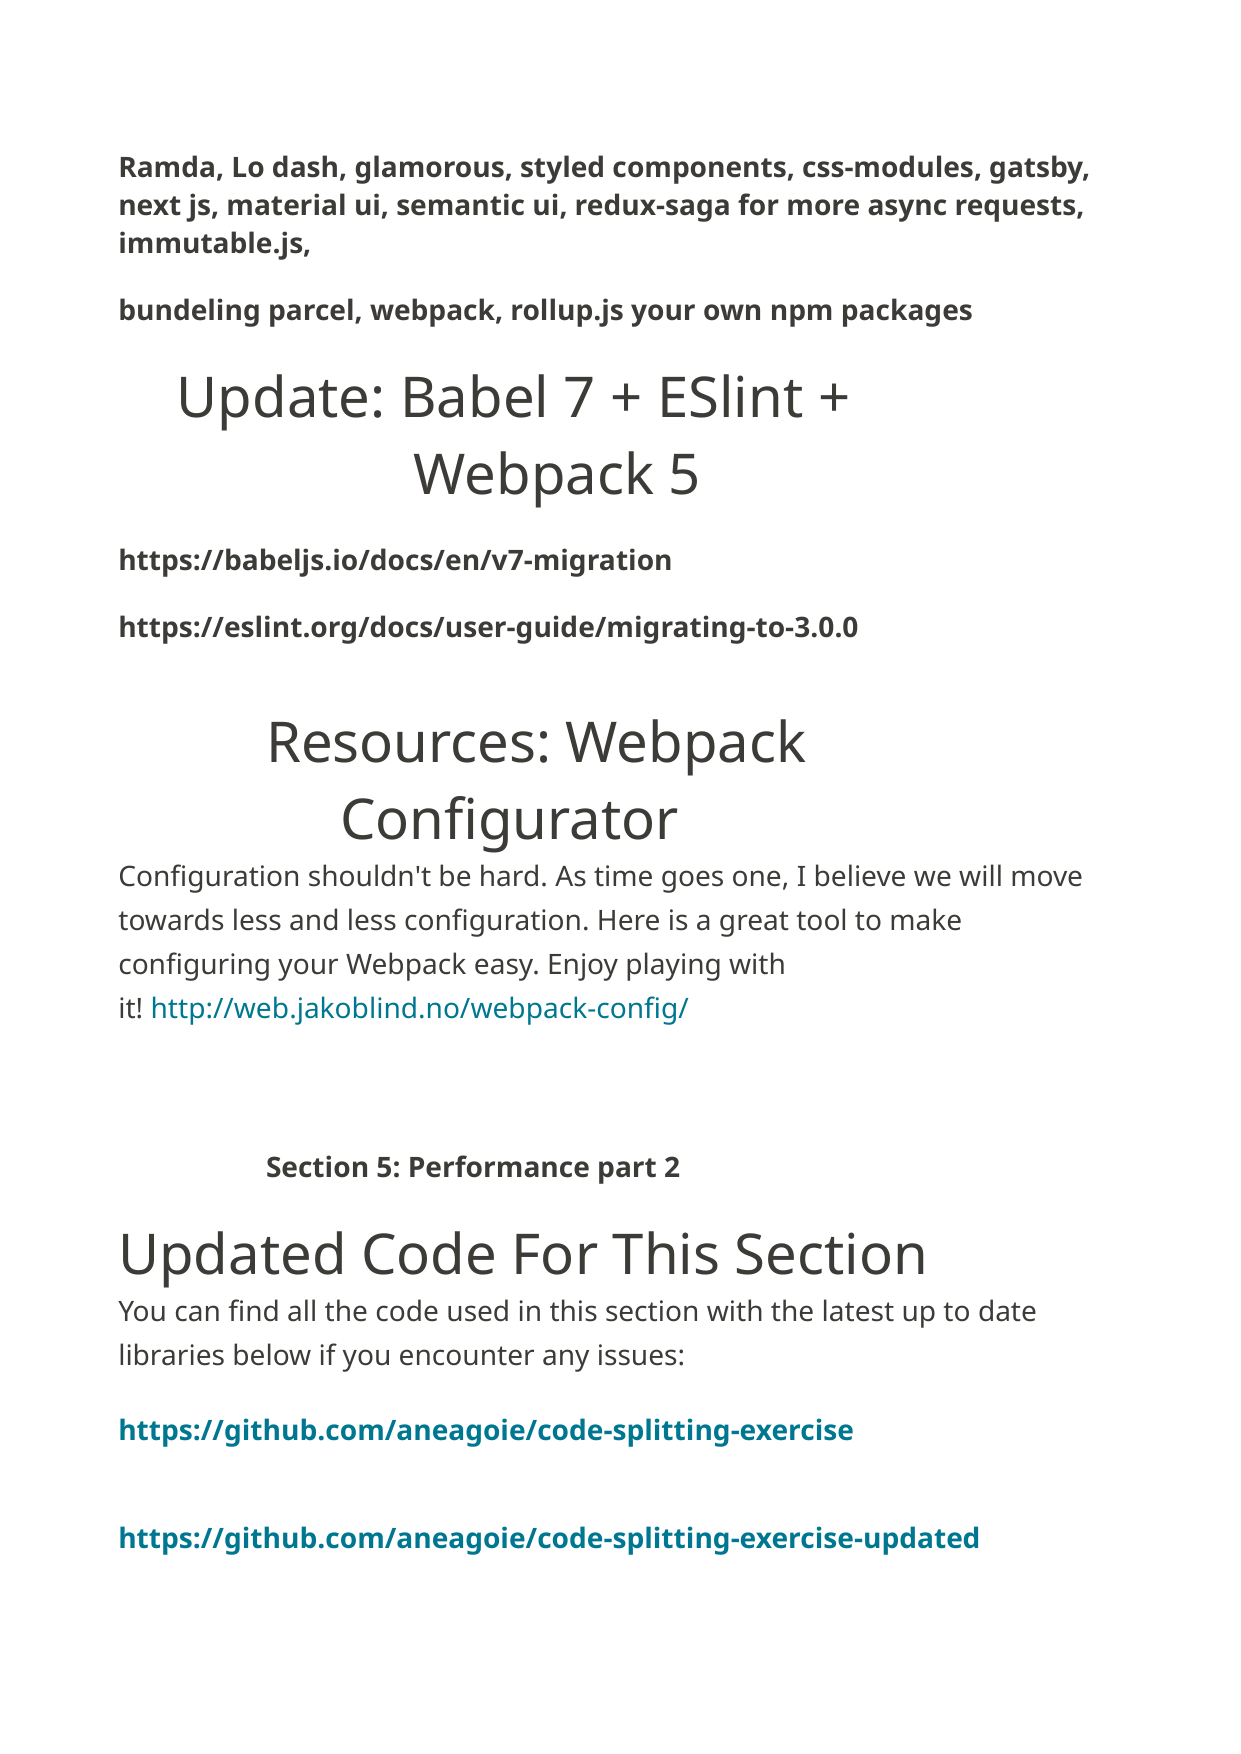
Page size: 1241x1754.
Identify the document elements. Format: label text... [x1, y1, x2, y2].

text https://babeljs.io/docs/en/v7-migration [118, 540, 1122, 578]
text Configuration shouldn't be hard. As time goes one, I believe we will move towards less and less configuration. Here is a great tool to make configuring your Webpack easy. Enjoy playing with it! http://web.jakoblind.no/webpack-config/ [118, 856, 1122, 1027]
text Resources: Webpack Configurator [118, 703, 1122, 856]
text Ramda, Lo dash, glamorous, styled components, css-modules, gatsby, next js, material ui, semantic ui, redux-saga for more async requests, immutable.js, [118, 147, 1122, 262]
text https://github.com/aneagoie/code-splitting-exercise [118, 1410, 1122, 1449]
text Section 5: Performance part 2 [118, 1147, 1122, 1186]
text You can find all the code used in this section with the latest up to date libraries below if you encounter any issues: [118, 1291, 1122, 1373]
text Updated Code For This Section [118, 1214, 1122, 1291]
text https://eslint.org/docs/user-guide/migrating-to-3.0.0 [118, 607, 1122, 645]
text bundeling parcel, webpack, rollup.js your own npm packages [118, 291, 1122, 329]
text Update: Babel 7 + ESlint + Webpack 5 [118, 358, 1122, 511]
text https://github.com/aneagoie/code-splitting-exercise-updated [118, 1519, 1122, 1557]
